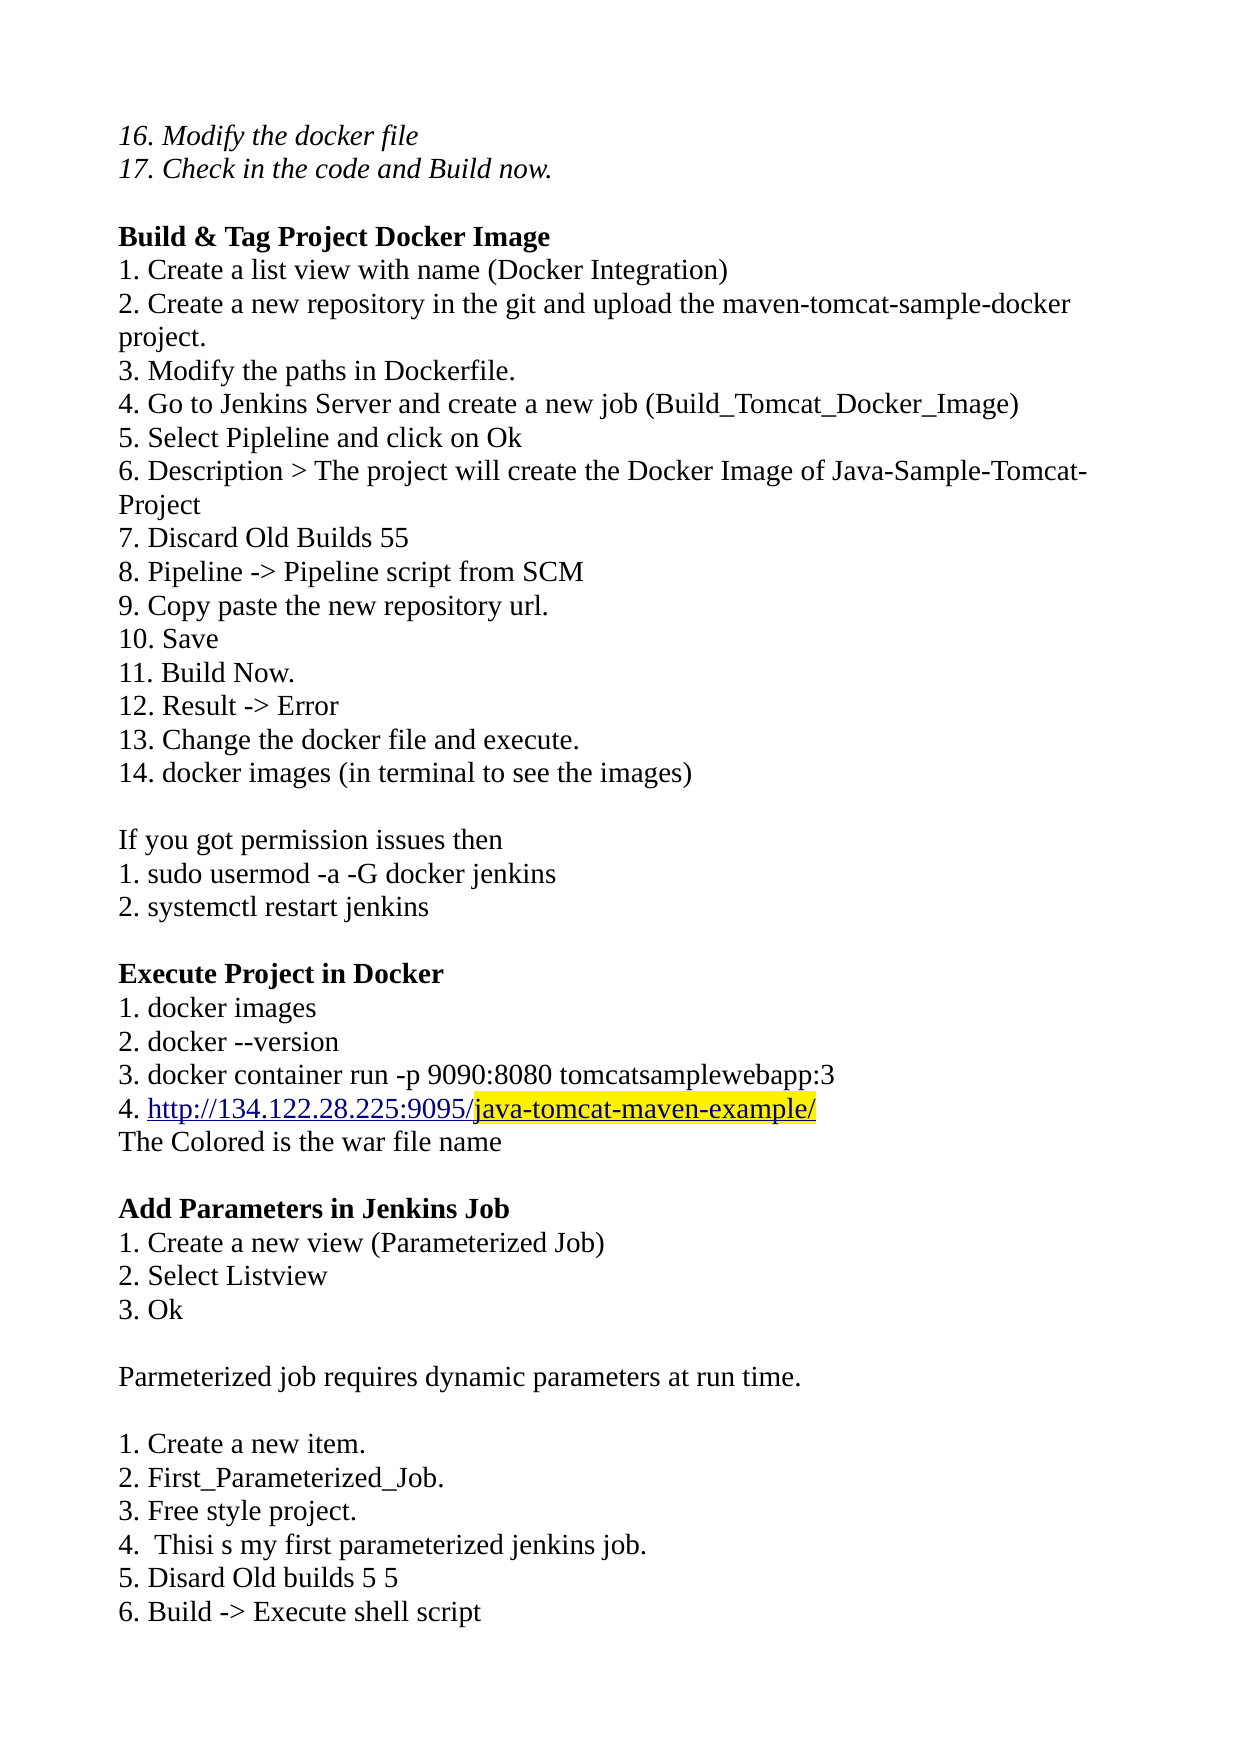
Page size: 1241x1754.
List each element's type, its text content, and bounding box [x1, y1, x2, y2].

text 7. Discard Old Builds 55 [118, 521, 1122, 554]
text 3. Ok [118, 1292, 1122, 1326]
text 2. Select Listview [118, 1258, 1122, 1292]
text 5. Select Pipleline and click on Ok [118, 420, 1122, 453]
text 4. http://134.122.28.225:9095/java-tomcat-maven-example/ [118, 1091, 1122, 1124]
text 3. Free style project. [118, 1493, 1122, 1527]
text 1. sudo usermod -a -G docker jenkins [118, 856, 1122, 889]
text 2. systemctl restart jenkins [118, 889, 1122, 923]
text 14. docker images (in terminal to see the images) [118, 755, 1122, 789]
text 10. Save [118, 621, 1122, 655]
text 1. Create a new item. [118, 1426, 1122, 1460]
text 6. Build -> Execute shell script [118, 1594, 1122, 1627]
text 1. Create a list view with name (Docker Integration) [118, 252, 1122, 286]
text 1. Create a new view (Parameterized Job) [118, 1225, 1122, 1258]
text Parmeterized job requires dynamic parameters at run time. [118, 1359, 1122, 1393]
text Execute Project in Docker [118, 957, 1122, 990]
text 2. docker --version [118, 1024, 1122, 1057]
text If you got permission issues then [118, 822, 1122, 856]
text 3. Modify the paths in Dockerfile. 4. Go to Jenkins Server and create a new job (Build_Tomcat_Docker_Image) [118, 353, 1122, 420]
text 2. First_Parameterized_Job. [118, 1460, 1122, 1493]
text 1. docker images [118, 990, 1122, 1024]
text 12. Result -> Error [118, 688, 1122, 722]
text 8. Pipeline -> Pipeline script from SCM [118, 554, 1122, 588]
text The Colored is the war file name [118, 1124, 1122, 1158]
text 5. Disard Old builds 5 5 [118, 1560, 1122, 1594]
text Build & Tag Project Docker Image [118, 219, 1122, 252]
text 4. Thisi s my first parameterized jenkins job. [118, 1527, 1122, 1560]
text 9. Copy paste the new repository url. [118, 588, 1122, 621]
text 11. Build Now. [118, 655, 1122, 688]
text 2. Create a new repository in the git and upload the maven-tomcat-sample-docker project. [118, 286, 1122, 353]
text 13. Change the docker file and execute. [118, 722, 1122, 755]
text 3. docker container run -p 9090:8080 tomcatsamplewebapp:3 [118, 1057, 1122, 1091]
text 6. Description > The project will create the Docker Image of Java-Sample-Tomcat-Project [118, 453, 1122, 521]
text Add Parameters in Jenkins Job [118, 1191, 1122, 1225]
text 16. Modify the docker file [118, 118, 1122, 152]
text 17. Check in the code and Build now. [118, 152, 1122, 185]
